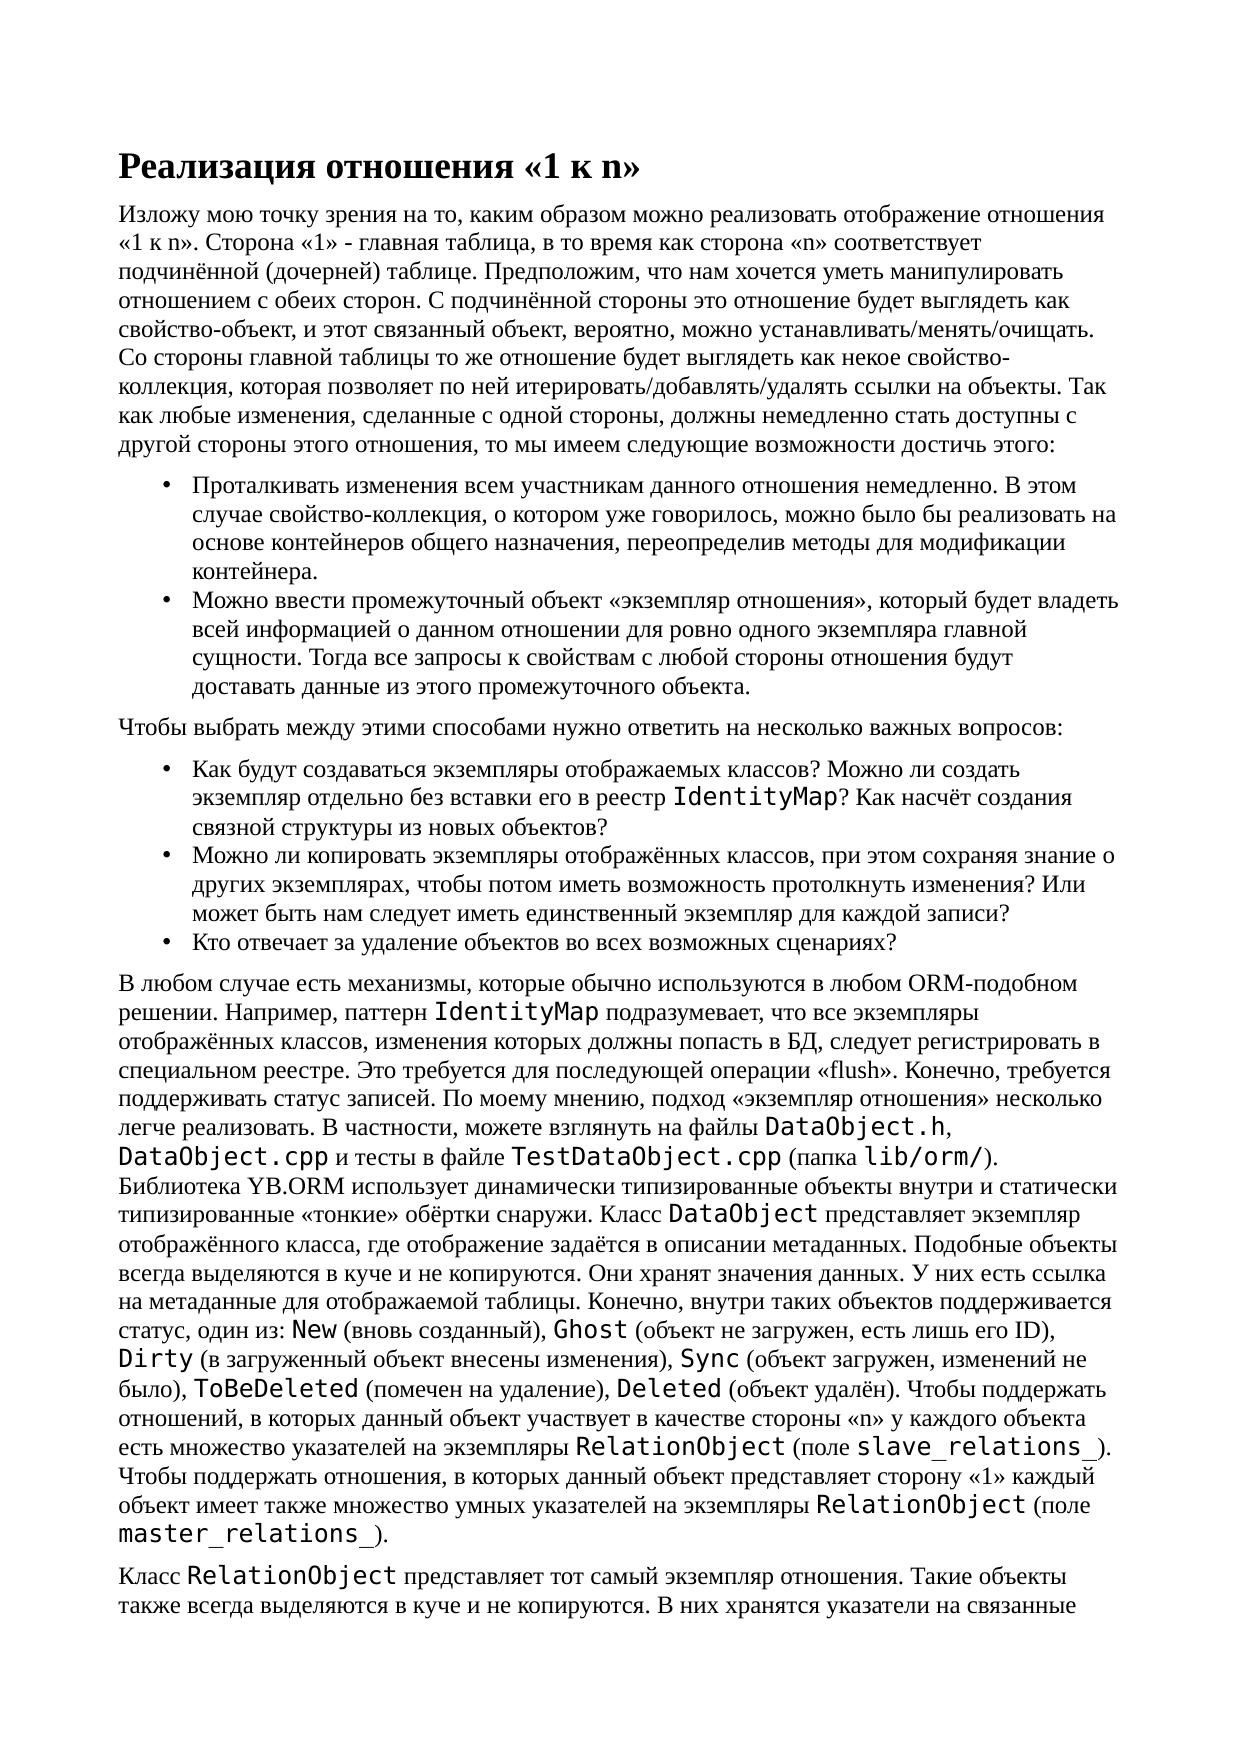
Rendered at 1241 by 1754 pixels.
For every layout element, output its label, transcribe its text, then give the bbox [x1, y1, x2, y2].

list Кто отвечает за удаление объектов во всех возможных сценариях? [162, 927, 1122, 956]
text Изложу мою точку зрения на то, каким образом можно реализовать отображение отношения «1 к n». Сторона «1» - главная таблица, в то время как сторона «n» соответствует подчинённой (дочерней) таблице. Предположим, что нам хочется уметь манипулировать отношением с обеих сторон. С подчинённой стороны это отношение будет выглядеть как свойство-объект, и этот связанный объект, вероятно, можно устанавливать/менять/очищать. Со стороны главной таблицы то же отношение будет выглядеть как некое свойство-коллекция, которая позволяет по ней итерировать/добавлять/удалять ссылки на объекты. Так как любые изменения, сделанные с одной стороны, должны немедленно стать доступны с другой стороны этого отношения, то мы имеем следующие возможности достичь этого: [118, 199, 1122, 457]
list Как будут создаваться экземпляры отображаемых классов? Можно ли создать экземпляр отдельно без вставки его в реестр IdentityMap? Как насчёт создания связной структуры из новых объектов? [162, 754, 1122, 841]
text Чтобы выбрать между этими способами нужно ответить на несколько важных вопросов: [118, 712, 1122, 741]
list Можно ли копировать экземпляры отображённых классов, при этом сохраняя знание о других экземплярах, чтобы потом иметь возможность протолкнуть изменения? Или может быть нам следует иметь единственный экземпляр для каждой записи? [162, 841, 1122, 927]
list Проталкивать изменения всем участникам данного отношения немедленно. В этом случае свойство-коллекция, о котором уже говорилось, можно было бы реализовать на основе контейнеров общего назначения, переопределив методы для модификации контейнера. [162, 470, 1122, 585]
text Класс RelationObject представляет тот самый экземпляр отношения. Такие объекты также всегда выделяются в куче и не копируются. В них хранятся указатели на связанные [118, 1561, 1122, 1619]
text В любом случае есть механизмы, которые обычно используются в любом ORM-подобном решении. Например, паттерн IdentityMap подразумевает, что все экземпляры отображённых классов, изменения которых должны попасть в БД, следует регистрировать в специальном реестре. Это требуется для последующей операции «flush». Конечно, требуется поддерживать статус записей. По моему мнению, подход «экземпляр отношения» несколько легче реализовать. В частности, можете взглянуть на файлы DataObject.h, DataObject.cpp и тесты в файле TestDataObject.cpp (папка lib/orm/). Библиотека YB.ORM использует динамически типизированные объекты внутри и статически типизированные «тонкие» обёртки снаружи. Класс DataObject представляет экземпляр отображённого класса, где отображение задаётся в описании метаданных. Подобные объекты всегда выделяются в куче и не копируются. Они хранят значения данных. У них есть ссылка на метаданные для отображаемой таблицы. Конечно, внутри таких объектов поддерживается статус, один из: New (вновь созданный), Ghost (объект не загружен, есть лишь его ID), Dirty (в загруженный объект внесены изменения), Sync (объект загружен, изменений не было), ToBeDeleted (помечен на удаление), Deleted (объект удалён). Чтобы поддержать отношений, в которых данный объект участвует в качестве стороны «n» у каждого объекта есть множество указателей на экземпляры RelationObject (поле slave_relations_). Чтобы поддержать отношения, в которых данный объект представляет сторону «1» каждый объект имеет также множество умных указателей на экземпляры RelationObject (поле master_relations_). [118, 968, 1122, 1548]
subtitle Реализация отношения «1 к n» [118, 143, 1122, 186]
list Можно ввести промежуточный объект «экземпляр отношения», который будет владеть всей информацией о данном отношении для ровно одного экземпляра главной сущности. Тогда все запросы к свойствам с любой стороны отношения будут доставать данные из этого промежуточного объекта. [162, 585, 1122, 700]
